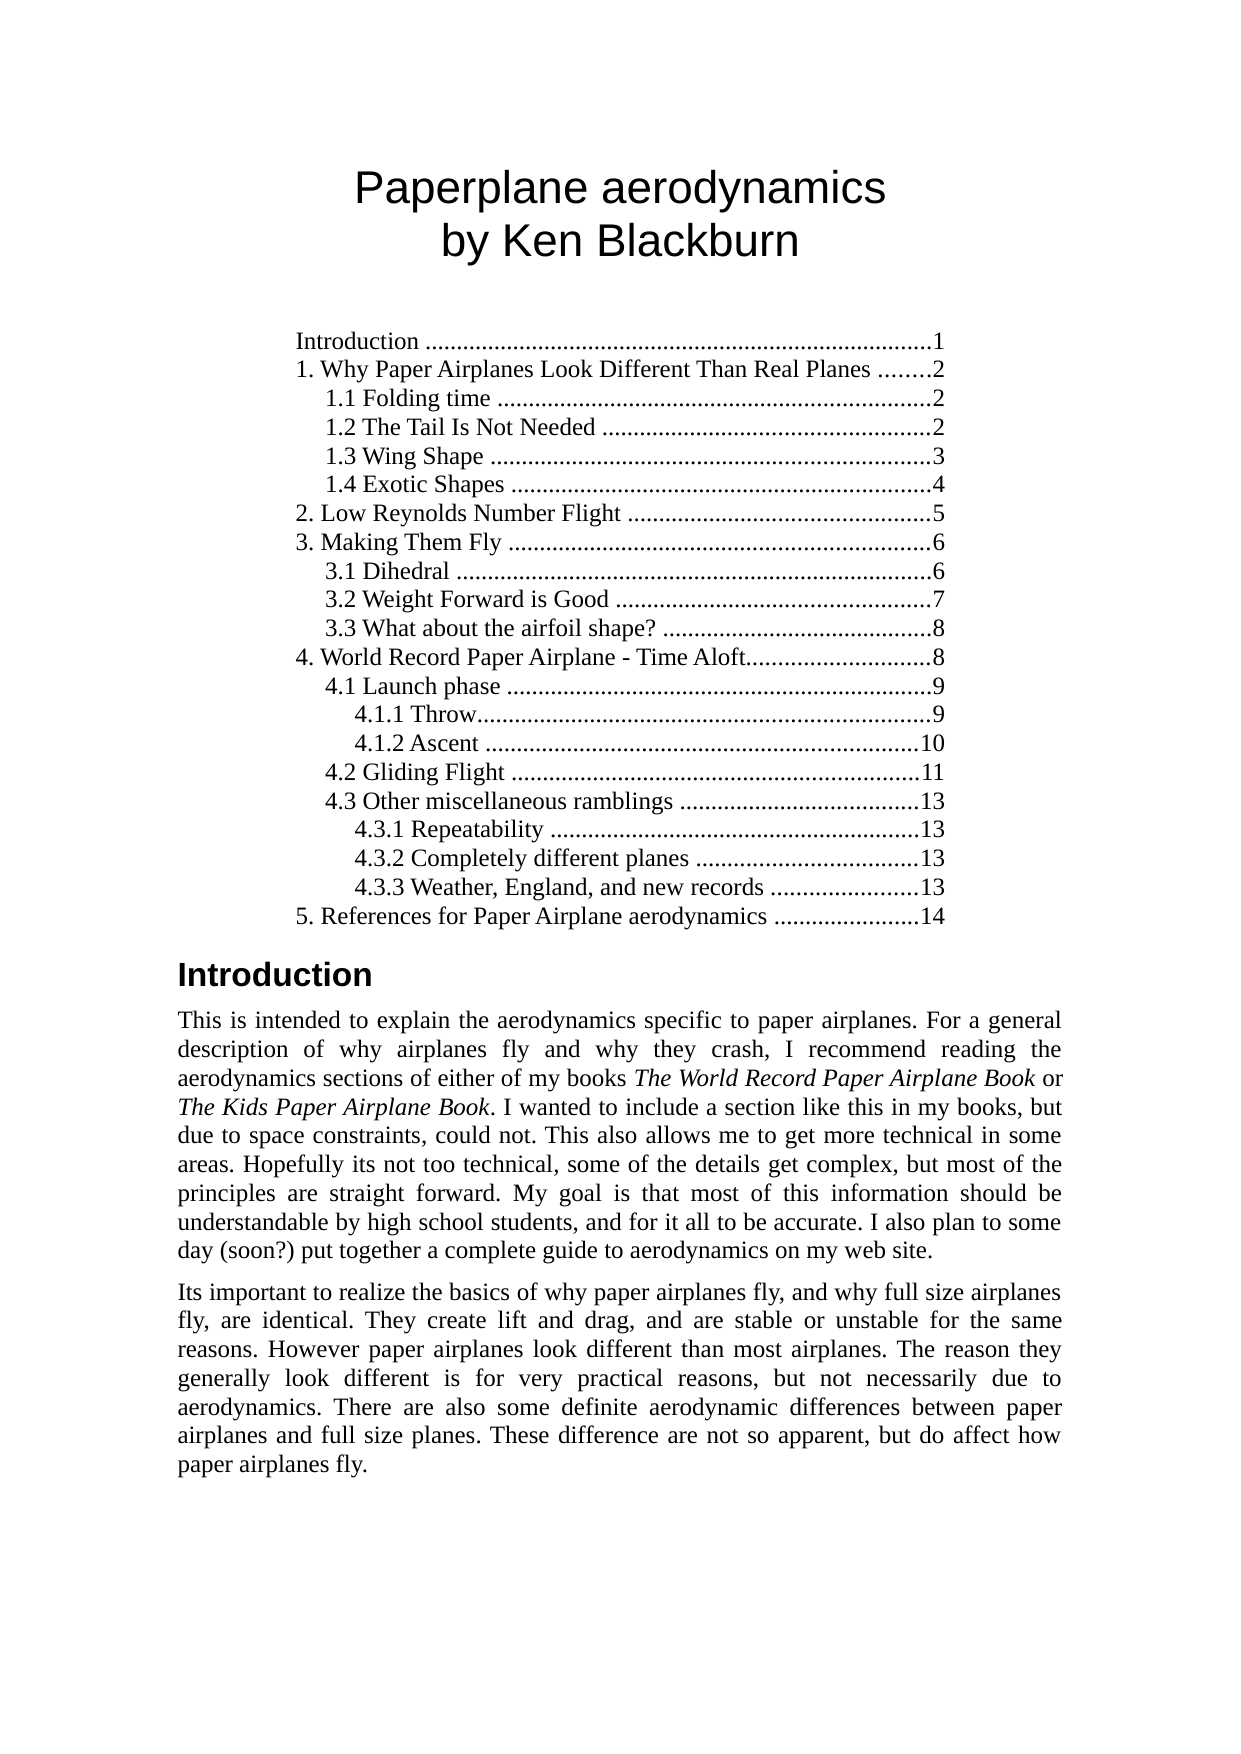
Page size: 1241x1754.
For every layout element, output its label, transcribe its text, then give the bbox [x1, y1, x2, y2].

text 1.4 Exotic Shapes 4 [325, 469, 945, 498]
text 4.3 Other miscellaneous ramblings 13 [325, 786, 945, 814]
text 4.3.1 Repeatability 13 [354, 814, 945, 843]
text Introduction 1 [295, 326, 945, 354]
text 1.2 The Tail Is Not Needed 2 [325, 412, 945, 441]
text 4.3.3 Weather, England, and new records 13 [354, 872, 945, 901]
text 3.2 Weight Forward is Good 7 [325, 584, 945, 613]
text 4.1.2 Ascent 10 [354, 728, 945, 757]
title Paperplane aerodynamics by Ken Blackburn [177, 161, 1063, 266]
text 3.1 Dihedral 6 [325, 556, 945, 584]
text This is intended to explain the aerodynamics specific to paper airplanes. For a general description of why airplanes fly and why they crash, I recommend reading the aerodynamics sections of either of my books The World Record Paper Airplane Book or The Kids Paper Airplane Book. I wanted to include a section like this in my books, but due to space constraints, could not. This also allows me to get more technical in some areas. Hopefully its not too technical, some of the details get complex, but most of the principles are straight forward. My goal is that most of this information should be understandable by high school students, and for it all to be accurate. I also plan to some day (soon?) put together a complete guide to aerodynamics on my web site. [177, 1006, 1063, 1264]
text 4. World Record Paper Airplane - Time Aloft 8 [295, 642, 945, 671]
text 3.3 What about the airfoil shape? 8 [325, 613, 945, 642]
text Its important to realize the basics of why paper airplanes fly, and why full size airplanes fly, are identical. They create lift and drag, and are stable or unstable for the same reasons. However paper airplanes look different than most airplanes. The reason they generally look different is for very practical reasons, but not necessarily due to aerodynamics. There are also some definite aerodynamic differences between paper airplanes and full size planes. These difference are not so apparent, but do affect how paper airplanes fly. [177, 1277, 1063, 1478]
text 4.1.1 Throw 9 [354, 699, 945, 728]
subtitle Introduction [177, 954, 1063, 993]
text 4.1 Launch phase 9 [325, 671, 945, 699]
text 1.3 Wing Shape 3 [325, 441, 945, 469]
text 1.1 Folding time 2 [325, 383, 945, 412]
text 3. Making Them Fly 6 [295, 527, 945, 556]
text 5. References for Paper Airplane aerodynamics 14 [295, 901, 945, 929]
text 2. Low Reynolds Number Flight 5 [295, 498, 945, 527]
text 1. Why Paper Airplanes Look Different Than Real Planes 2 [295, 354, 945, 383]
text 4.3.2 Completely different planes 13 [354, 843, 945, 872]
text 4.2 Gliding Flight 11 [325, 757, 945, 786]
